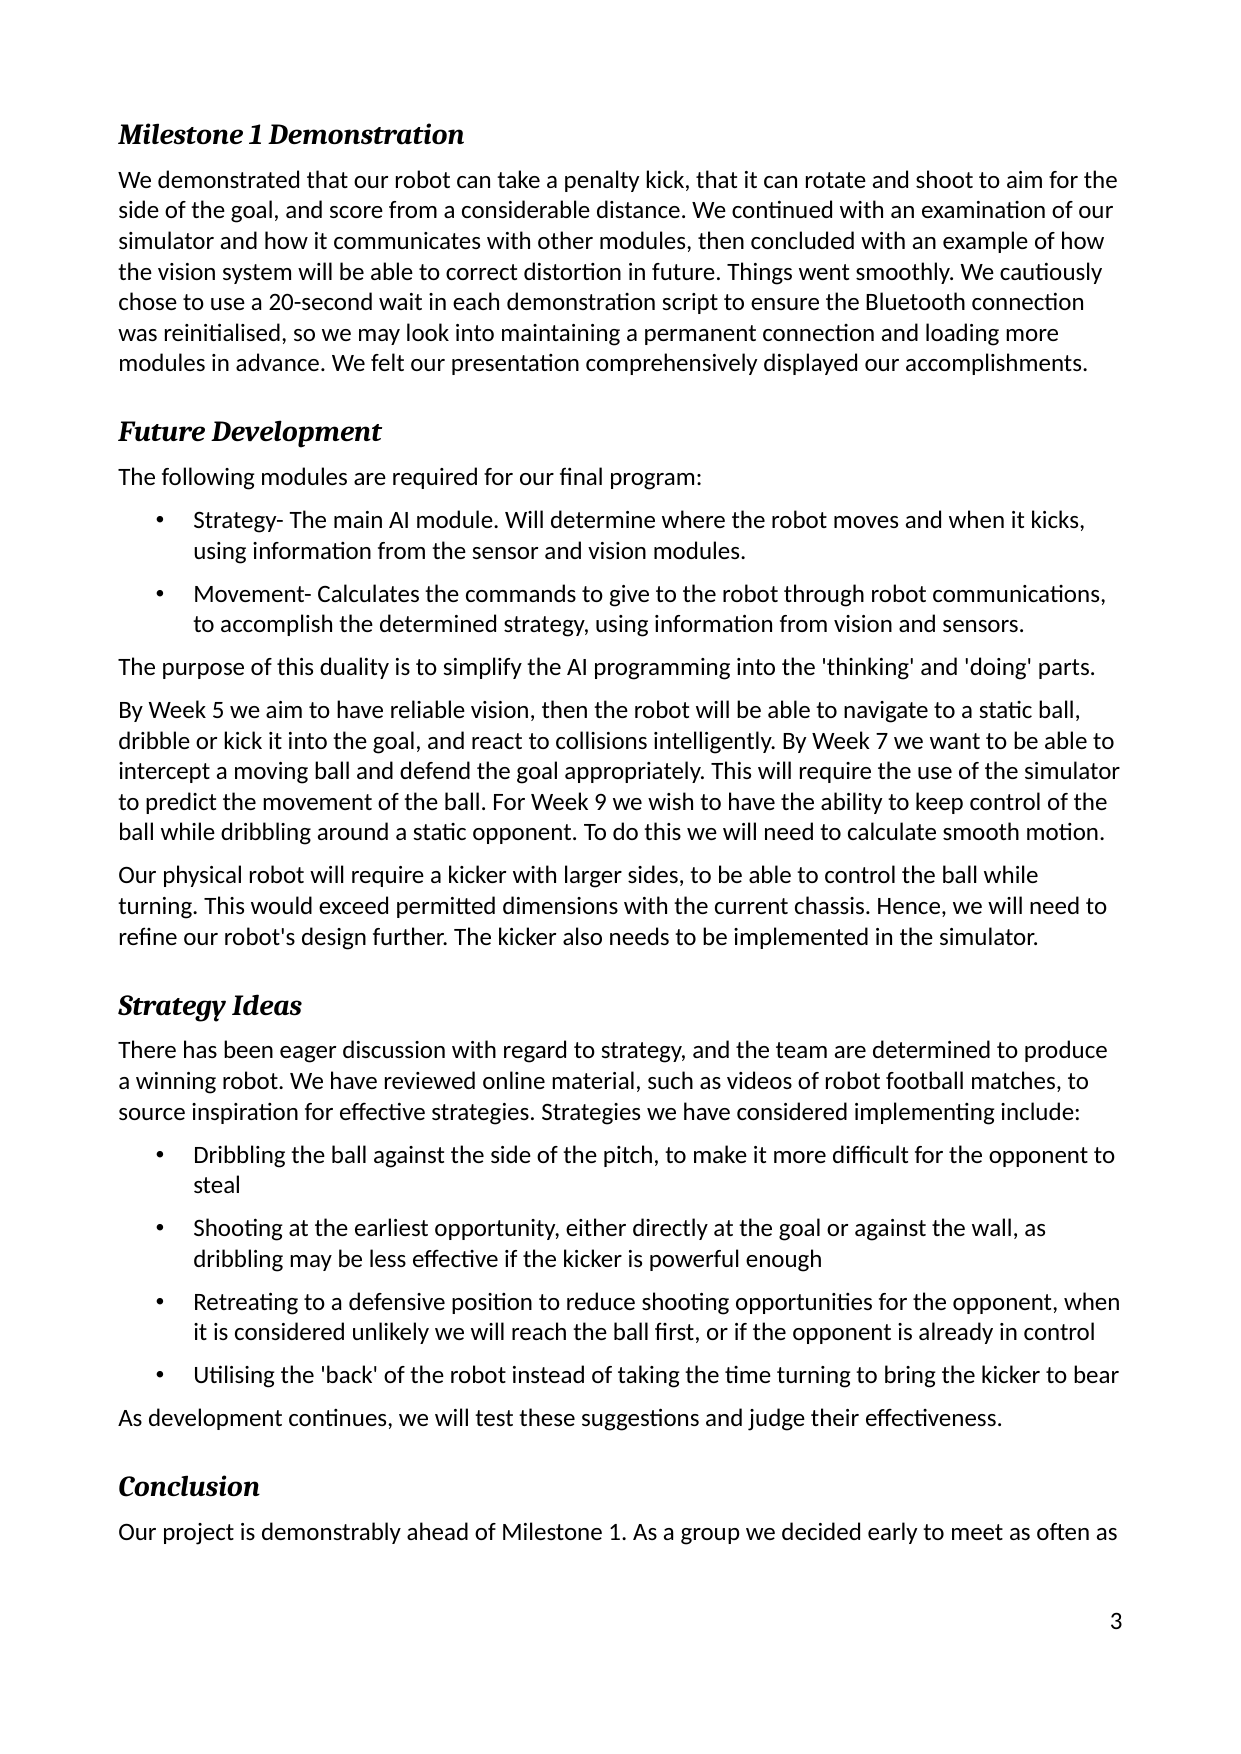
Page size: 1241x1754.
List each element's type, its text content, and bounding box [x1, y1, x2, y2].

list Shooting at the earliest opportunity, either directly at the goal or against the wall, as dribbling may be less effective if the kicker is powerful enough [156, 1212, 1122, 1273]
list Retreating to a defensive position to reduce shooting opportunities for the opponent, when it is considered unlikely we will reach the ball first, or if the opponent is already in control [156, 1286, 1122, 1347]
text We demonstrated that our robot can take a penalty kick, that it can rotate and shoot to aim for the side of the goal, and score from a considerable distance. We continued with an examination of our simulator and how it communicates with other modules, then concluded with an example of how the vision system will be able to correct distortion in future. Things went smoothly. We cautiously chose to use a 20-second wait in each demonstration script to ensure the Bluetooth connection was reinitialised, so we may look into maintaining a permanent connection and loading more modules in advance. We felt our presentation comprehensively displayed our accomplishments. [118, 164, 1122, 378]
list Strategy- The main AI module. Will determine where the robot moves and when it kicks, using information from the sensor and vision modules. [156, 504, 1122, 565]
list Dribbling the ball against the side of the pitch, to make it more difficult for the opponent to steal [156, 1139, 1122, 1200]
text As development continues, we will test these suggestions and judge their effectiveness. [118, 1402, 1122, 1433]
text By Week 5 we aim to have reliable vision, then the robot will be able to navigate to a static ball, dribble or kick it into the goal, and react to collisions intelligently. By Week 7 we want to be able to intercept a moving ball and defend the goal appropriately. This will require the use of the simulator to predict the movement of the ball. For Week 9 we wish to have the ability to keep control of the ball while dribbling around a static opponent. To do this we will need to calculate smooth motion. [118, 694, 1122, 847]
subtitle Milestone 1 Demonstration [118, 118, 1122, 152]
subtitle Strategy Ideas [118, 989, 1122, 1022]
text Our project is demonstrably ahead of Milestone 1. As a group we decided early to meet as often as [118, 1516, 1122, 1547]
text The following modules are required for our final program: [118, 461, 1122, 492]
list Movement- Calculates the commands to give to the robot through robot communications, to accomplish the determined strategy, using information from vision and sensors. [156, 578, 1122, 639]
subtitle Future Development [118, 415, 1122, 449]
text Our physical robot will require a kicker with larger sides, to be able to control the ball while turning. This would exceed permitted dimensions with the current chassis. Hence, we will need to refine our robot's design further. The kicker also needs to be implemented in the simulator. [118, 859, 1122, 951]
subtitle Conclusion [118, 1470, 1122, 1504]
text The purpose of this duality is to simplify the AI programming into the 'thinking' and 'doing' parts. [118, 651, 1122, 682]
list Utilising the 'back' of the robot instead of taking the time turning to bring the kicker to bear [156, 1359, 1122, 1390]
text There has been eager discussion with regard to strategy, and the team are determined to produce a winning robot. We have reviewed online material, such as videos of robot football matches, to source inspiration for effective strategies. Strategies we have considered implementing include: [118, 1035, 1122, 1126]
